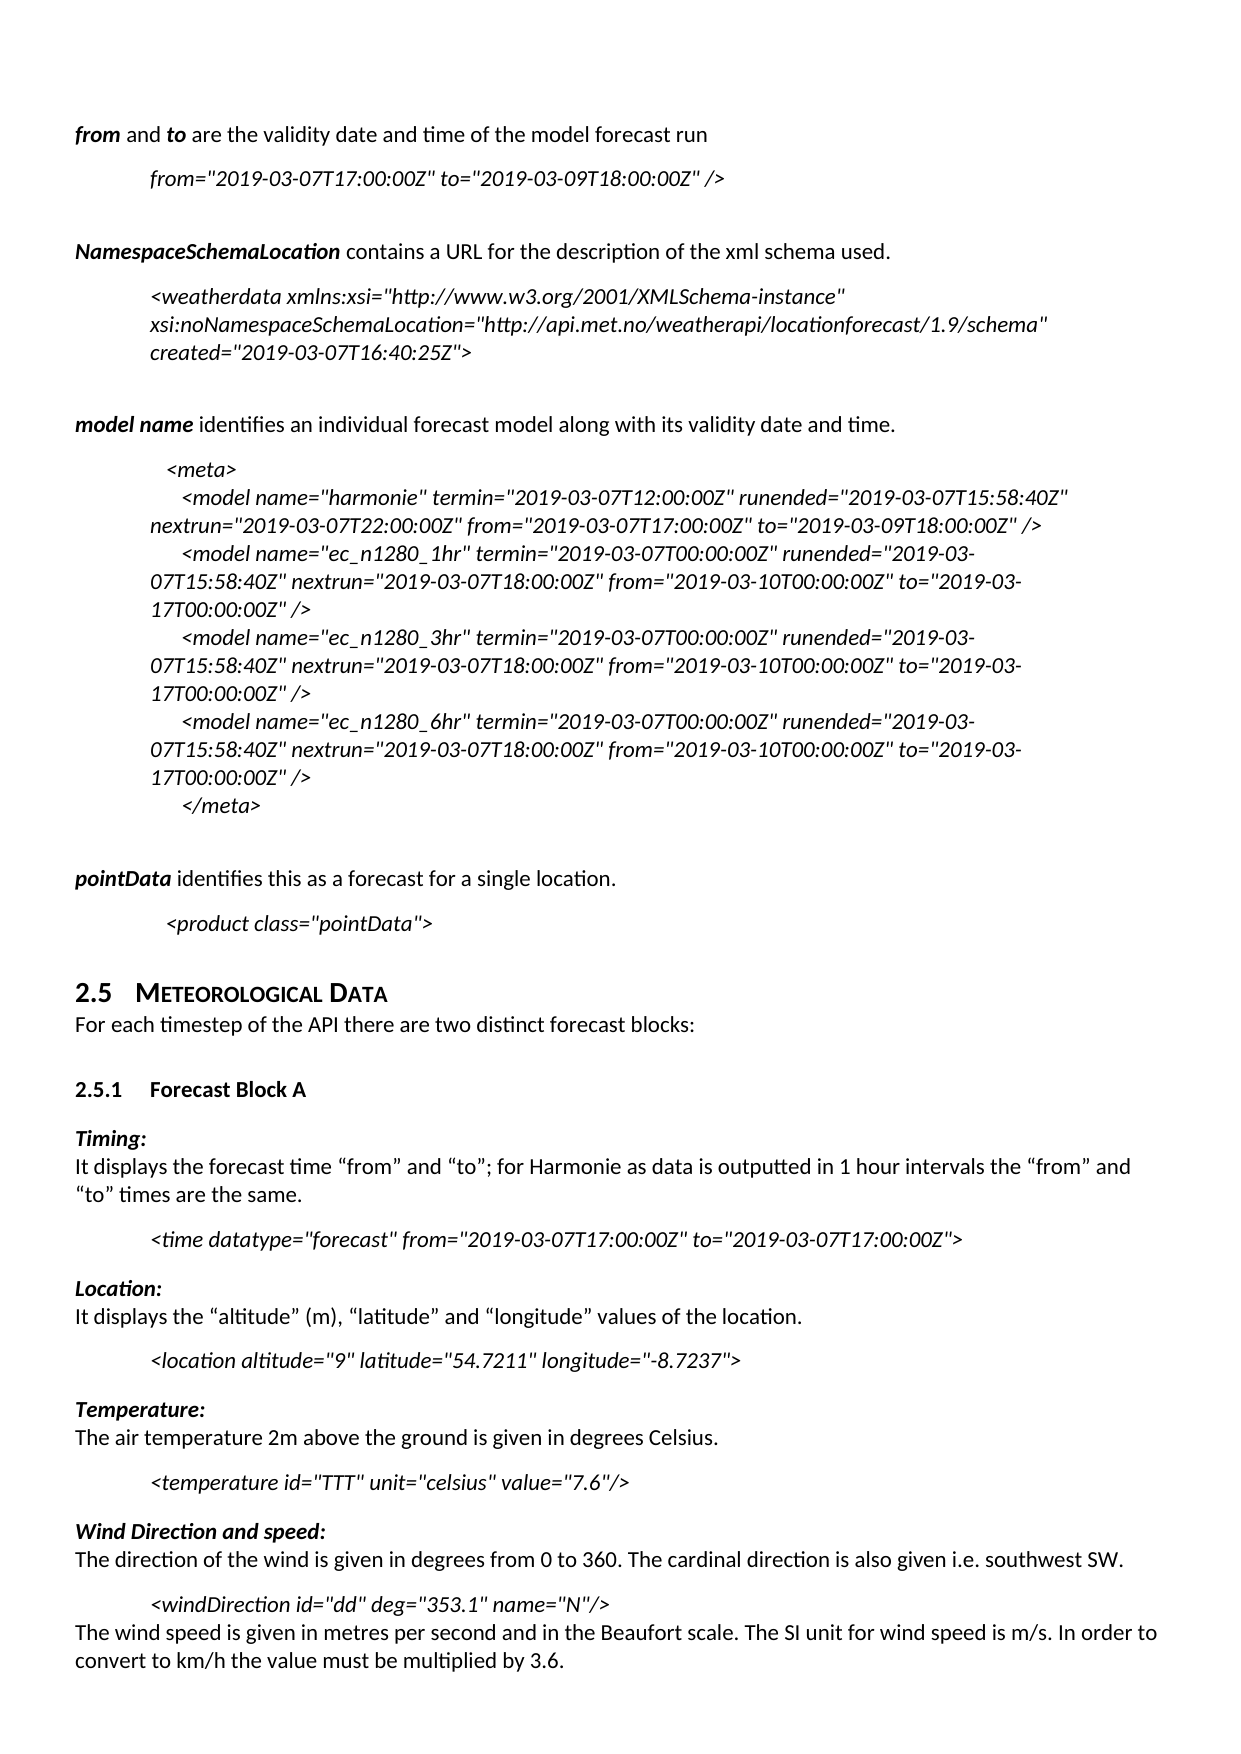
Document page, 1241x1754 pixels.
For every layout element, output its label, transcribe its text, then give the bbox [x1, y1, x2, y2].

text </meta> [150, 791, 1090, 819]
text It displays the forecast time “from” and “to”; for Harmonie as data is outputted in 1 hour intervals the “from” and “to” times are the same. [75, 1152, 1165, 1208]
text <product class="pointData"> [150, 909, 1090, 937]
subtitle Meteorological Data [75, 974, 1165, 1010]
text <windDirection id="dd" deg="353.1" name="N"/> [150, 1590, 1090, 1618]
text <location altitude="9" latitude="54.7211" longitude="-8.7237"> [150, 1347, 1090, 1375]
subtitle Forecast Block A [75, 1076, 1165, 1103]
text model name identifies an individual forecast model along with its validity date and time. [75, 411, 1165, 438]
subtitle Timing: [75, 1124, 1165, 1152]
text <time datatype="forecast" from="2019-03-07T17:00:00Z" to="2019-03-07T17:00:00Z"> [150, 1225, 1090, 1253]
text <temperature id="TTT" unit="celsius" value="7.6"/> [150, 1468, 1090, 1496]
text For each timestep of the API there are two distinct forecast blocks: [75, 1010, 1165, 1038]
text <model name="ec_n1280_6hr" termin="2019-03-07T00:00:00Z" runended="2019-03-07T15:58:40Z" nextrun="2019-03-07T18:00:00Z" from="2019-03-10T00:00:00Z" to="2019-03-17T00:00:00Z" /> [150, 707, 1090, 791]
text <meta> [150, 455, 1090, 483]
text <model name="harmonie" termin="2019-03-07T12:00:00Z" runended="2019-03-07T15:58:40Z" nextrun="2019-03-07T22:00:00Z" from="2019-03-07T17:00:00Z" to="2019-03-09T18:00:00Z" /> [150, 483, 1090, 539]
list from and to are the validity date and time of the model forecast run [75, 120, 1165, 148]
subtitle Temperature: [75, 1396, 1165, 1423]
text The direction of the wind is given in degrees from 0 to 360. The cardinal direction is also given i.e. southwest SW. [75, 1545, 1165, 1573]
subtitle Wind Direction and speed: [75, 1517, 1165, 1545]
text <model name="ec_n1280_1hr" termin="2019-03-07T00:00:00Z" runended="2019-03-07T15:58:40Z" nextrun="2019-03-07T18:00:00Z" from="2019-03-10T00:00:00Z" to="2019-03-17T00:00:00Z" /> [150, 539, 1090, 623]
text It displays the “altitude” (m), “latitude” and “longitude” values of the location. [75, 1302, 1165, 1330]
text <weatherdata xmlns:xsi="http://www.w3.org/2001/XMLSchema-instance" xsi:noNamespaceSchemaLocation="http://api.met.no/weatherapi/locationforecast/1.9/schema" created="2019-03-07T16:40:25Z"> [150, 282, 1090, 366]
text <model name="ec_n1280_3hr" termin="2019-03-07T00:00:00Z" runended="2019-03-07T15:58:40Z" nextrun="2019-03-07T18:00:00Z" from="2019-03-10T00:00:00Z" to="2019-03-17T00:00:00Z" /> [150, 623, 1090, 707]
subtitle Location: [75, 1274, 1165, 1302]
text from="2019-03-07T17:00:00Z" to="2019-03-09T18:00:00Z" /> [150, 164, 1090, 192]
text The wind speed is given in metres per second and in the Beaufort scale. The SI unit for wind speed is m/s. In order to convert to km/h the value must be multiplied by 3.6. [75, 1618, 1165, 1674]
text The air temperature 2m above the ground is given in degrees Celsius. [75, 1423, 1165, 1452]
text pointData identifies this as a forecast for a single location. [75, 864, 1165, 892]
text NamespaceSchemaLocation contains a URL for the description of the xml schema used. [75, 237, 1165, 265]
